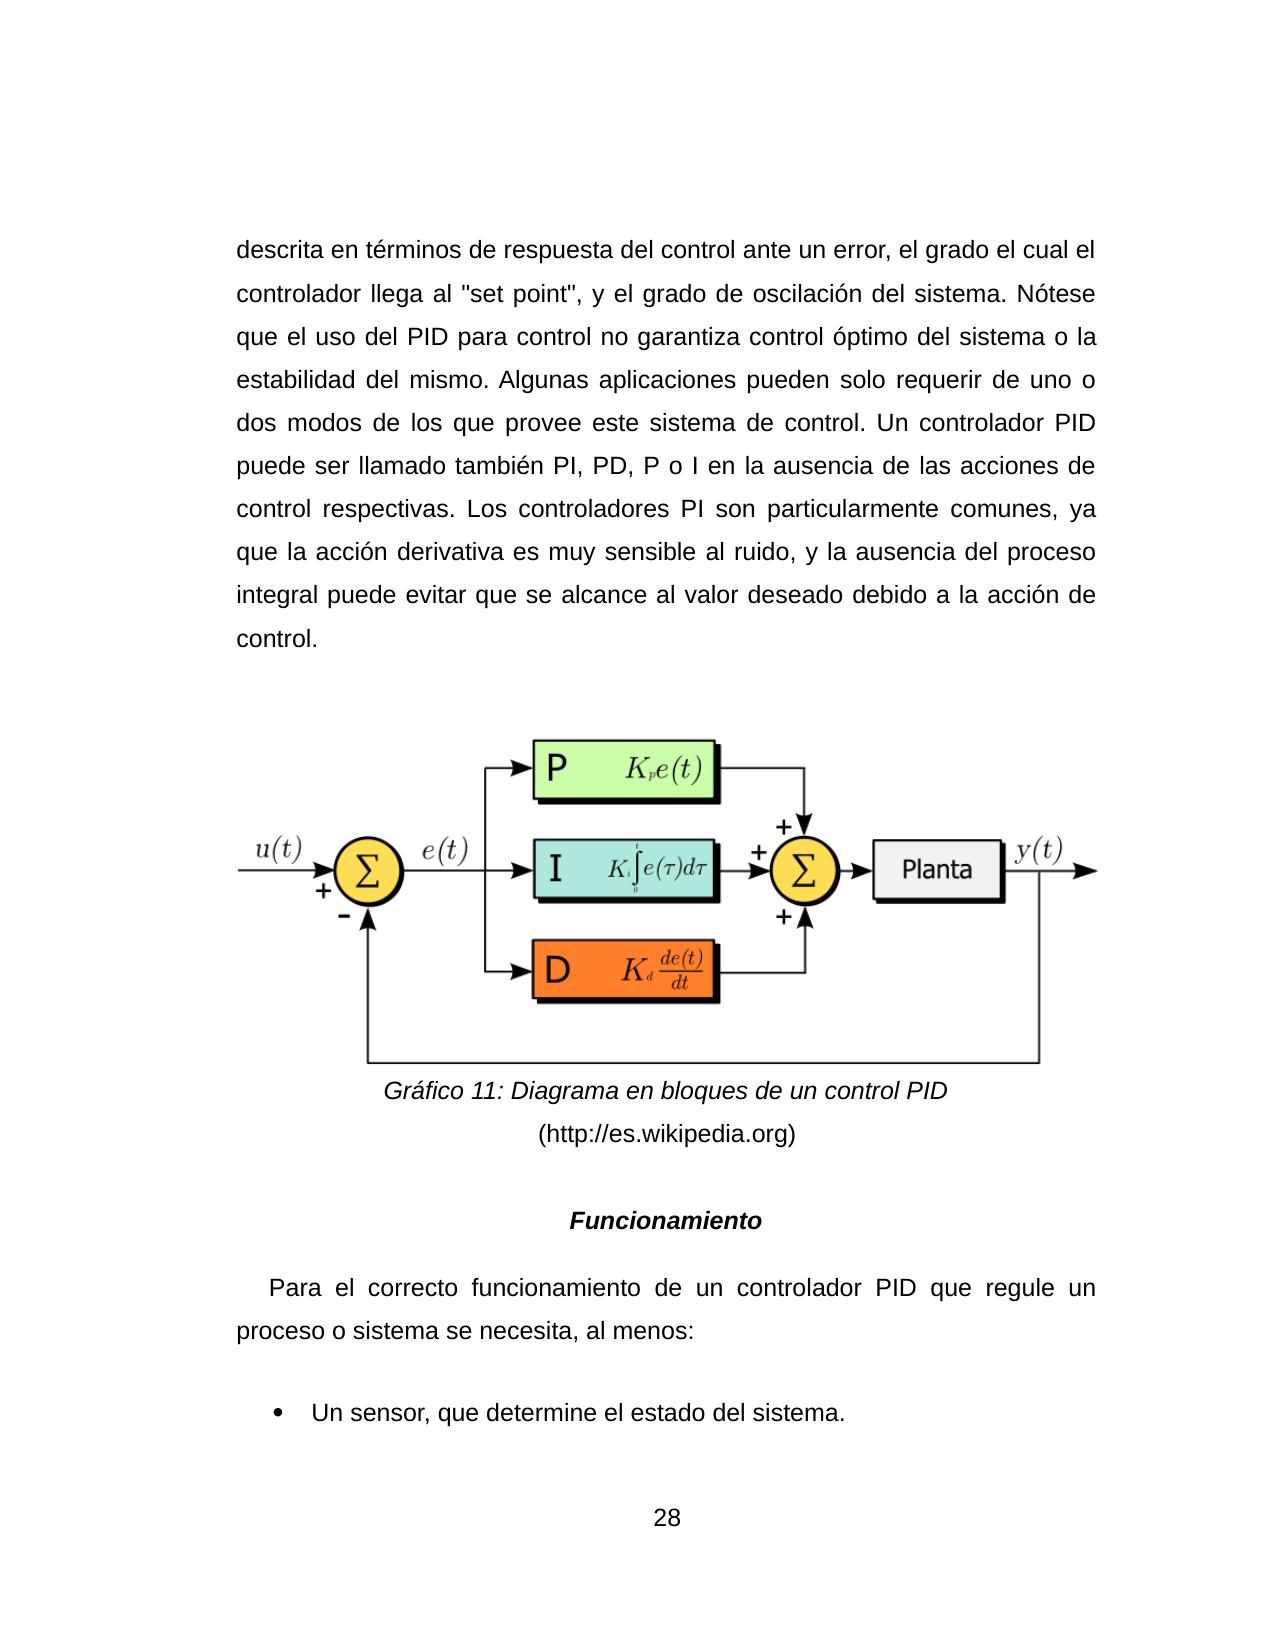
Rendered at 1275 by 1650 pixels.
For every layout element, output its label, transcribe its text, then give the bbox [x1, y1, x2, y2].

list Un sensor, que determine el estado del sistema. [274, 1397, 1098, 1426]
picture [236, 717, 1098, 1077]
text Para el correcto funcionamiento de un controlador PID que regule un proceso o sistema se necesita, al menos: [236, 1273, 1098, 1345]
text (http://es.wikipedia.org) [236, 1105, 1098, 1191]
subtitle Funcionamiento [236, 1206, 1098, 1234]
text Gráfico 11: Diagrama en bloques de un control PID [236, 1077, 1098, 1105]
text descrita en términos de respuesta del control ante un error, el grado el cual el controlador llega al "set point", y el grado de oscilación del sistema. Nótese que el uso del PID para control no garantiza control óptimo del sistema o la estabilidad del mismo. Algunas aplicaciones pueden solo requerir de uno o dos modos de los que provee este sistema de control. Un controlador PID puede ser llamado también PI, PD, P o I en la ausencia de las acciones de control respectivas. Los controladores PI son particularmente comunes, ya que la acción derivativa es muy sensible al ruido, y la ausencia del proceso integral puede evitar que se alcance al valor deseado debido a la acción de control. [236, 235, 1098, 652]
text [236, 705, 1098, 717]
